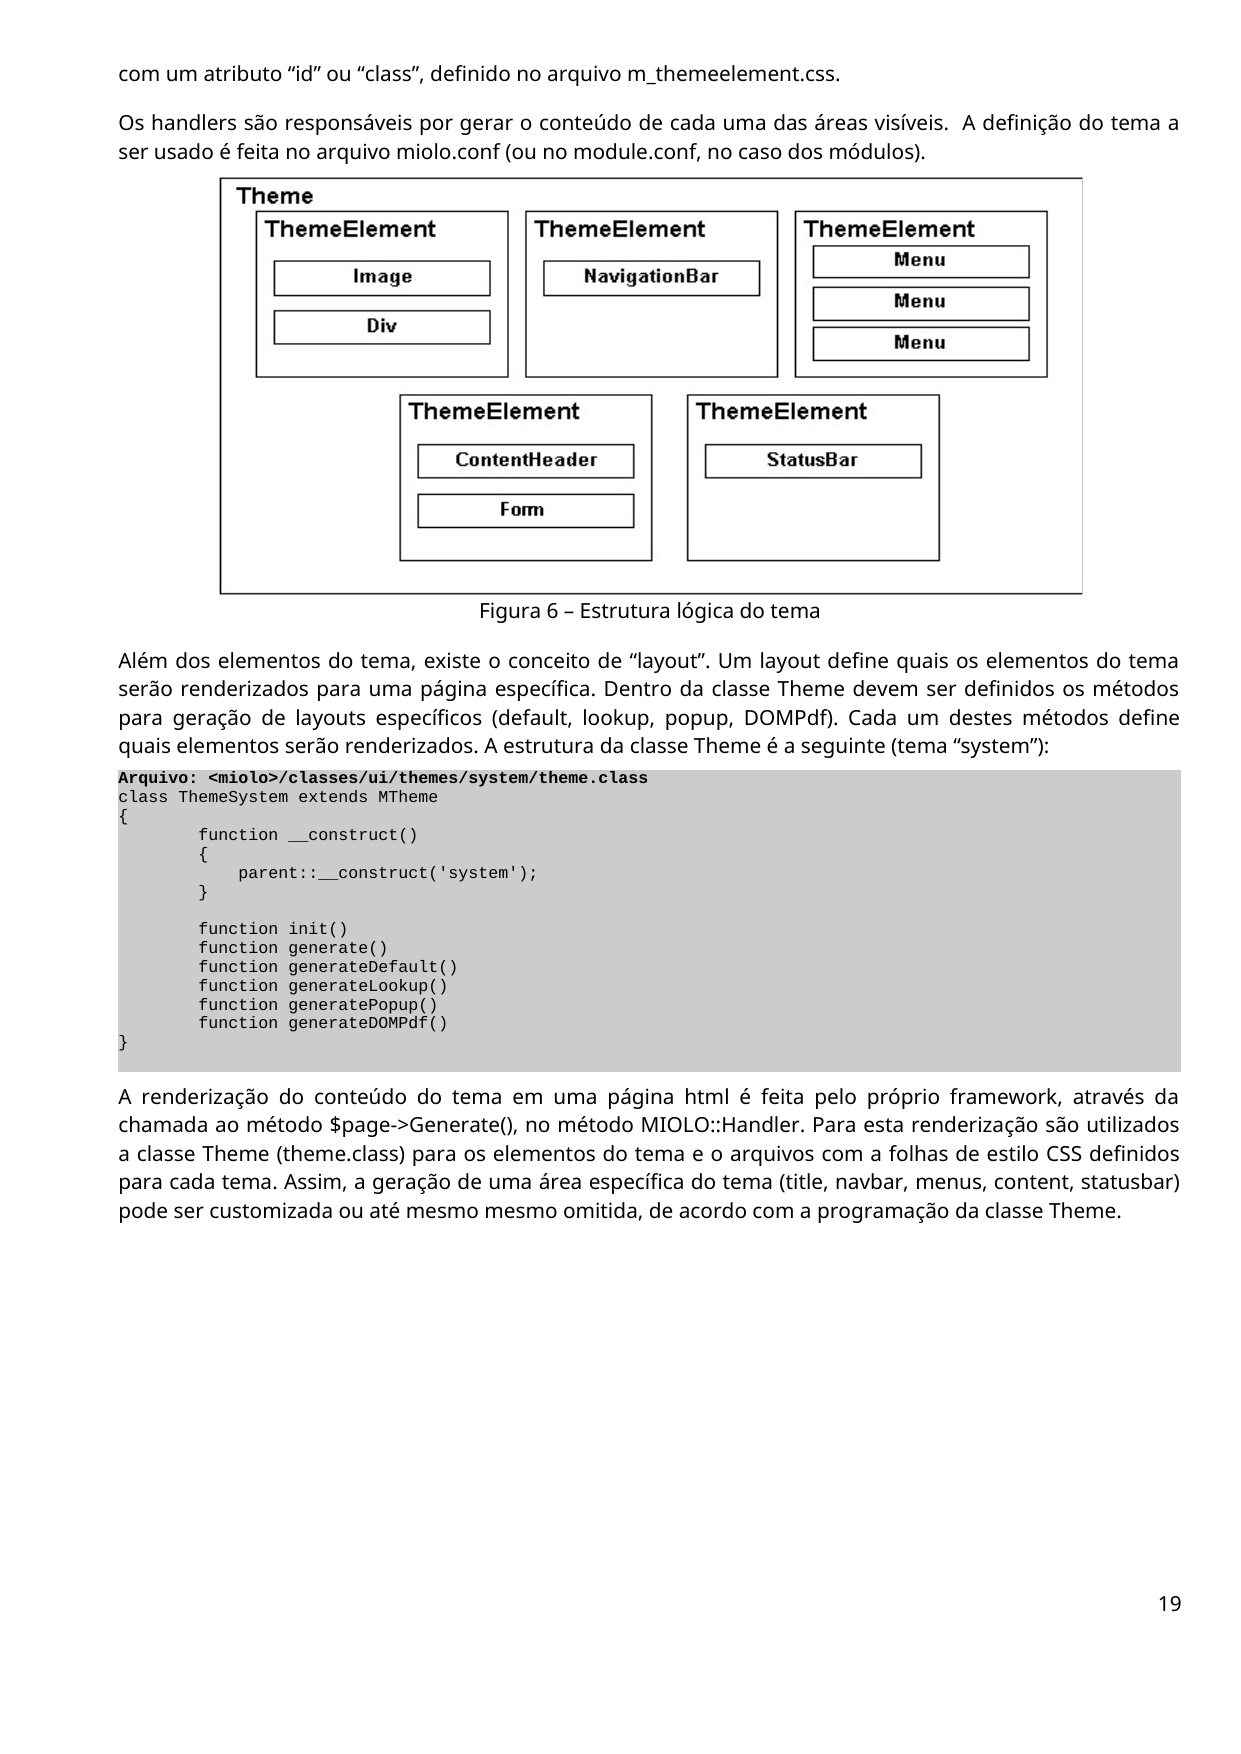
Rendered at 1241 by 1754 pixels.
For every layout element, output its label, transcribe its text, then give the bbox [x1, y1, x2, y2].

text parent::__construct('system'); [118, 864, 1181, 883]
text { [118, 808, 1181, 827]
text { [118, 845, 1181, 864]
text Além dos elementos do tema, existe o conceito de “layout”. Um layout define quais os elementos do tema serão renderizados para uma página específica. Dentro da classe Theme devem ser definidos os métodos para geração de layouts específicos (default, lookup, popup, DOMPdf). Cada um destes métodos define quais elementos serão renderizados. A estrutura da classe Theme é a seguinte (tema “system”): [118, 646, 1181, 759]
text function generatePopup() [118, 996, 1181, 1015]
text function __construct() [118, 827, 1181, 845]
text } [118, 1034, 1181, 1053]
text function init() [118, 921, 1181, 940]
text com um atributo “id” ou “class”, definido no arquivo m_themeelement.css. [118, 59, 1181, 87]
text A renderização do conteúdo do tema em uma página html é feita pelo próprio framework, através da chamada ao método $page->Generate(), no método MIOLO::Handler. Para esta renderização são utilizados a classe Theme (theme.class) para os elementos do tema e o arquivos com a folhas de estilo CSS definidos para cada tema. Assim, a geração de uma área específica do tema (title, navbar, menus, content, statusbar) pode ser customizada ou até mesmo mesmo omitida, de acordo com a programação da classe Theme. [118, 1082, 1181, 1224]
text function generateDefault() [118, 958, 1181, 977]
text function generate() [118, 940, 1181, 958]
text function generateDOMPdf() [118, 1015, 1181, 1034]
text Os handlers são responsáveis por gerar o conteúdo de cada uma das áreas visíveis. A definição do tema a ser usado é feita no arquivo miolo.conf (ou no module.conf, no caso dos módulos). [118, 108, 1181, 165]
text Arquivo: <miolo>/classes/ui/themes/system/theme.class [118, 770, 1181, 789]
text class ThemeSystem extends MTheme [118, 789, 1181, 808]
text Figura 6 – Estrutura lógica do tema [118, 186, 1181, 625]
text function generateLookup() [118, 977, 1181, 996]
text } [118, 883, 1181, 902]
